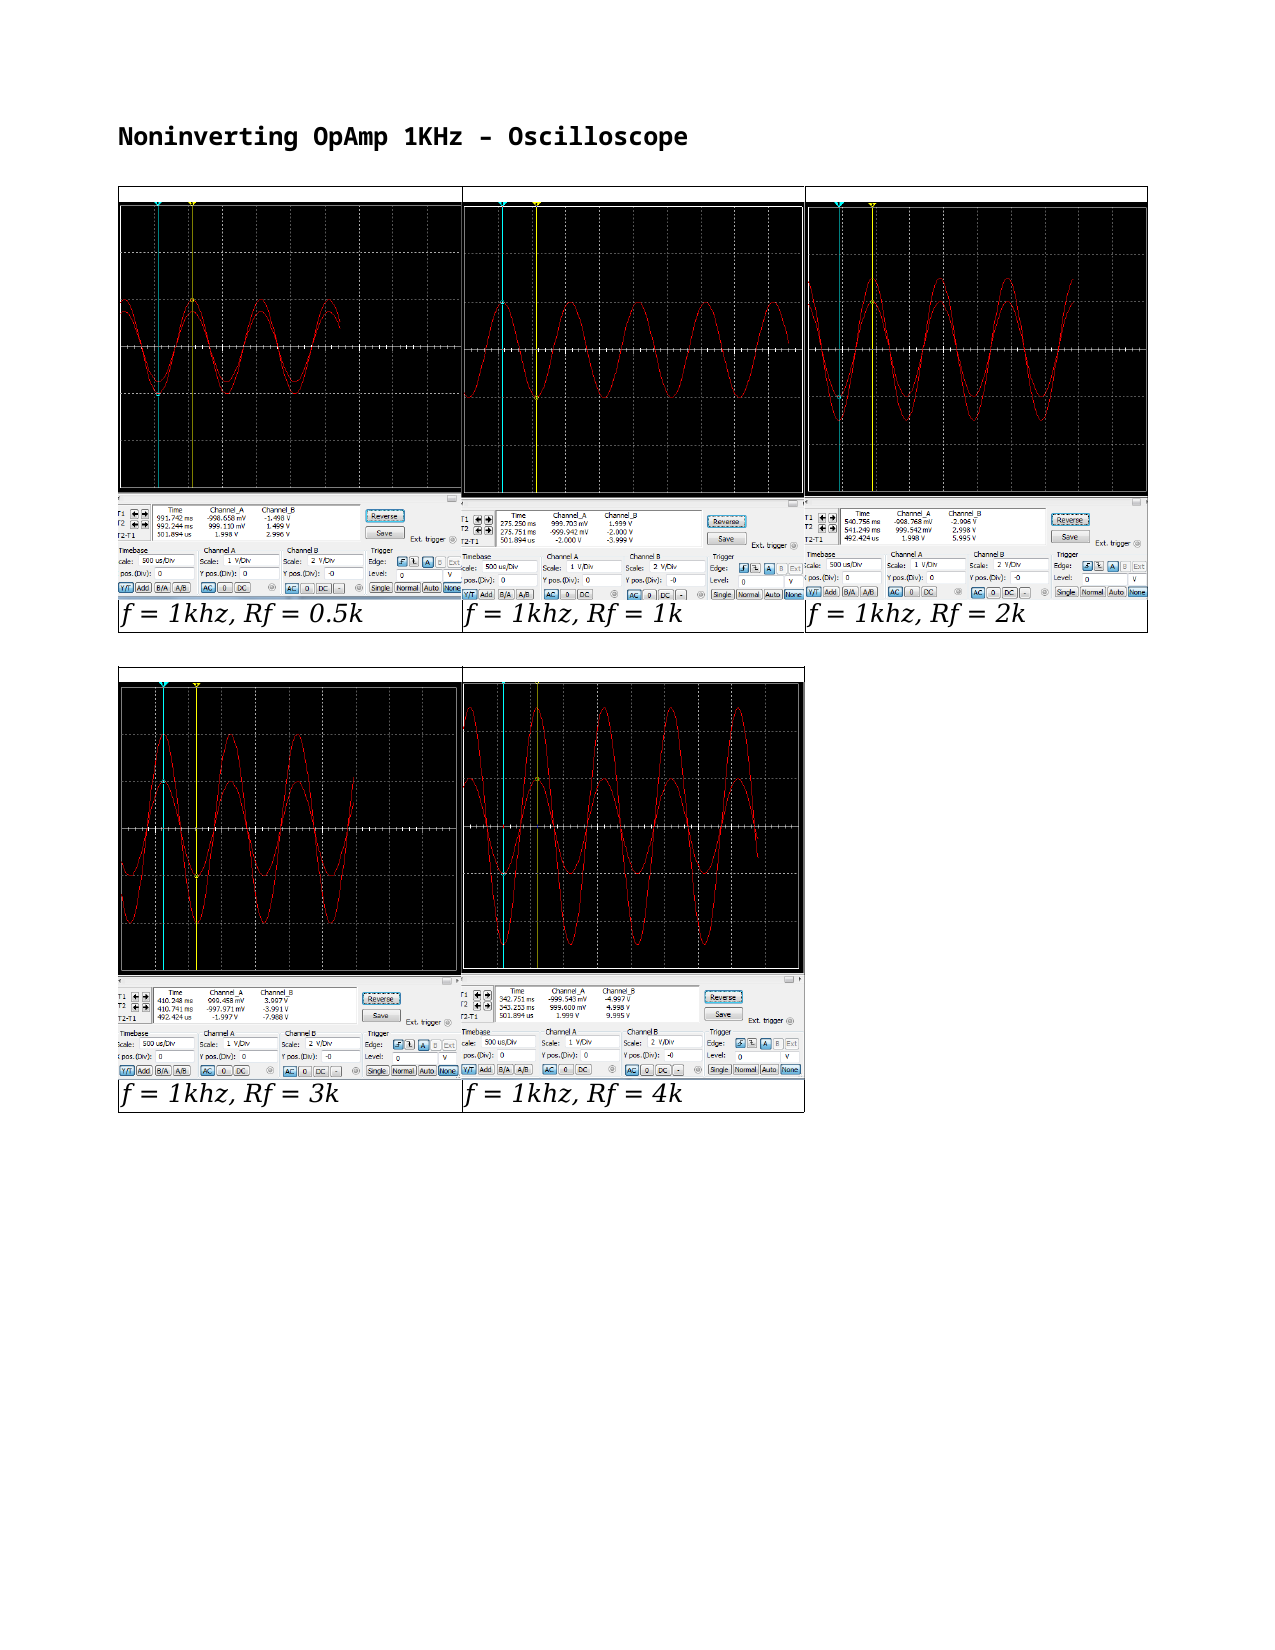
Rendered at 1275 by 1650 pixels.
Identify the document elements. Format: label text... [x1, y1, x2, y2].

text f = 1khz, Rf = 0.5k [122, 600, 458, 629]
text Noninverting OpAmp 1KHz – Oscilloscope [118, 118, 1157, 152]
picture [118, 682, 805, 1080]
text f = 1khz, Rf = 4k [465, 1080, 801, 1109]
text f = 1khz, Rf = 2k [808, 600, 1144, 629]
text f = 1khz, Rf = 1k [465, 600, 801, 629]
picture [118, 202, 1148, 600]
text f = 1khz, Rf = 3k [122, 1080, 458, 1109]
